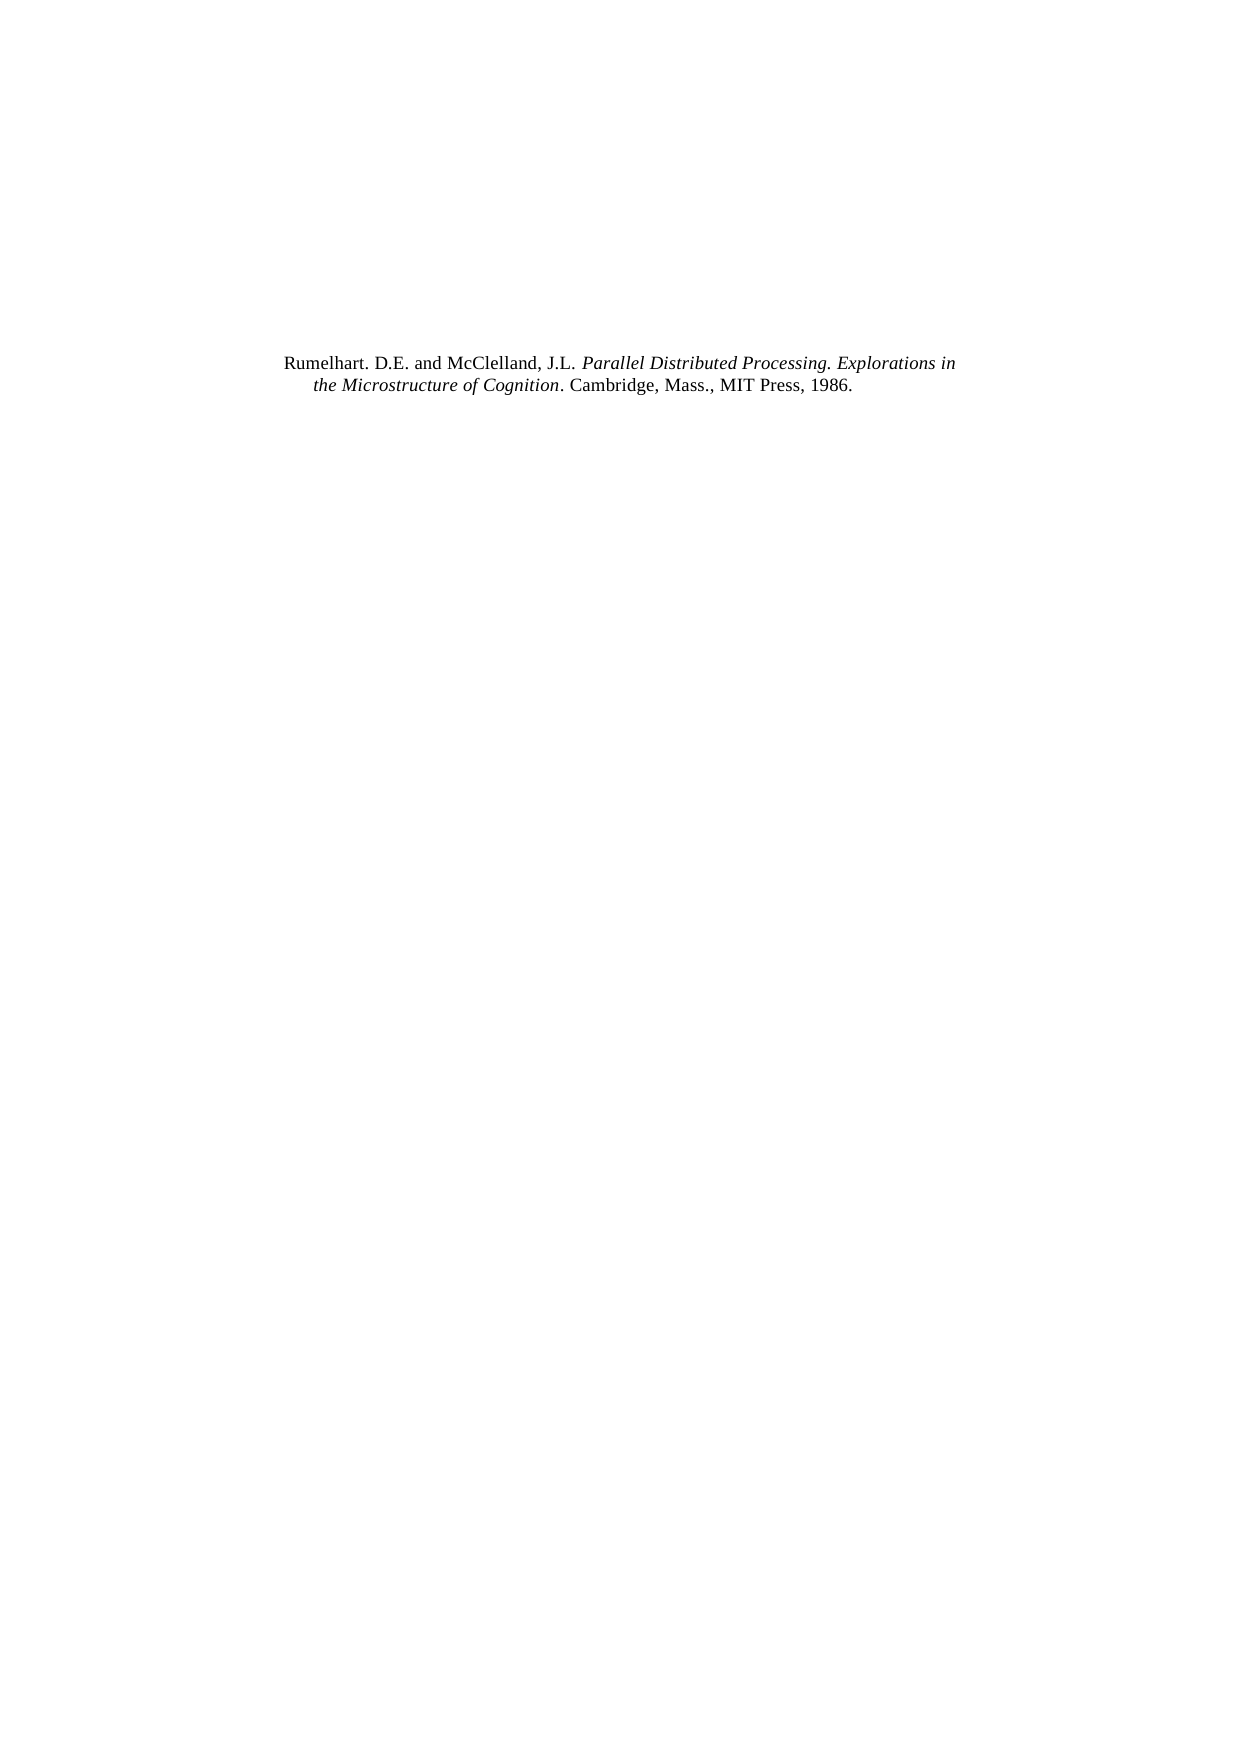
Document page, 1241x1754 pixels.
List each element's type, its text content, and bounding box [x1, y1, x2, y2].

text Rumelhart. D.E. and McClelland, J.L. Parallel Distributed Processing. Explorations in the Microstructure of Cognition. Cambridge, Mass., MIT Press, 1986. [283, 351, 958, 395]
